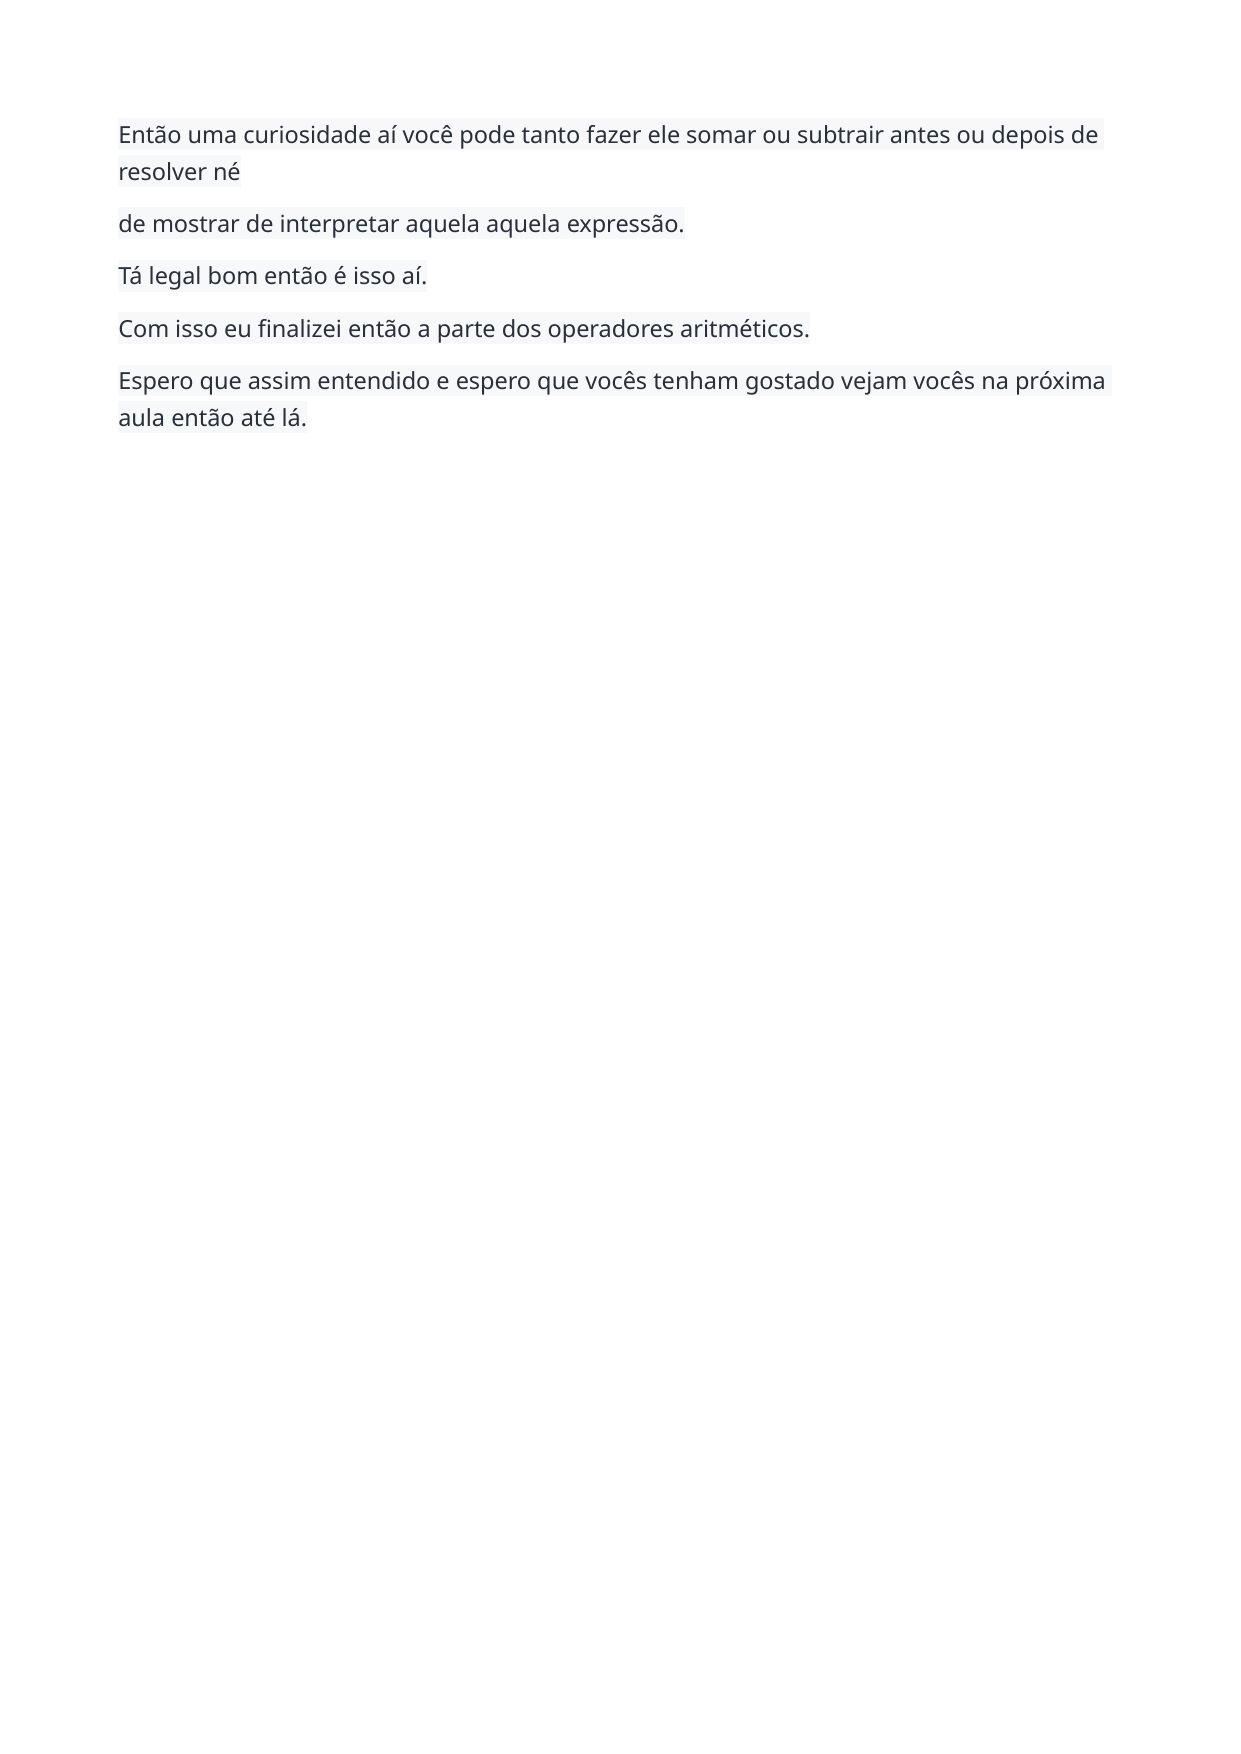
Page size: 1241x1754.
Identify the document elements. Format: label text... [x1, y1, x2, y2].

text Tá legal bom então é isso aí. [118, 260, 1122, 292]
text Espero que assim entendido e espero que vocês tenham gostado vejam vocês na próxima aula então até lá. [118, 364, 1122, 433]
text Com isso eu finalizei então a parte dos operadores aritméticos. [118, 312, 1122, 344]
text de mostrar de interpretar aquela aquela expressão. [118, 207, 1122, 239]
text Então uma curiosidade aí você pode tanto fazer ele somar ou subtrair antes ou depois de resolver né [118, 118, 1122, 187]
